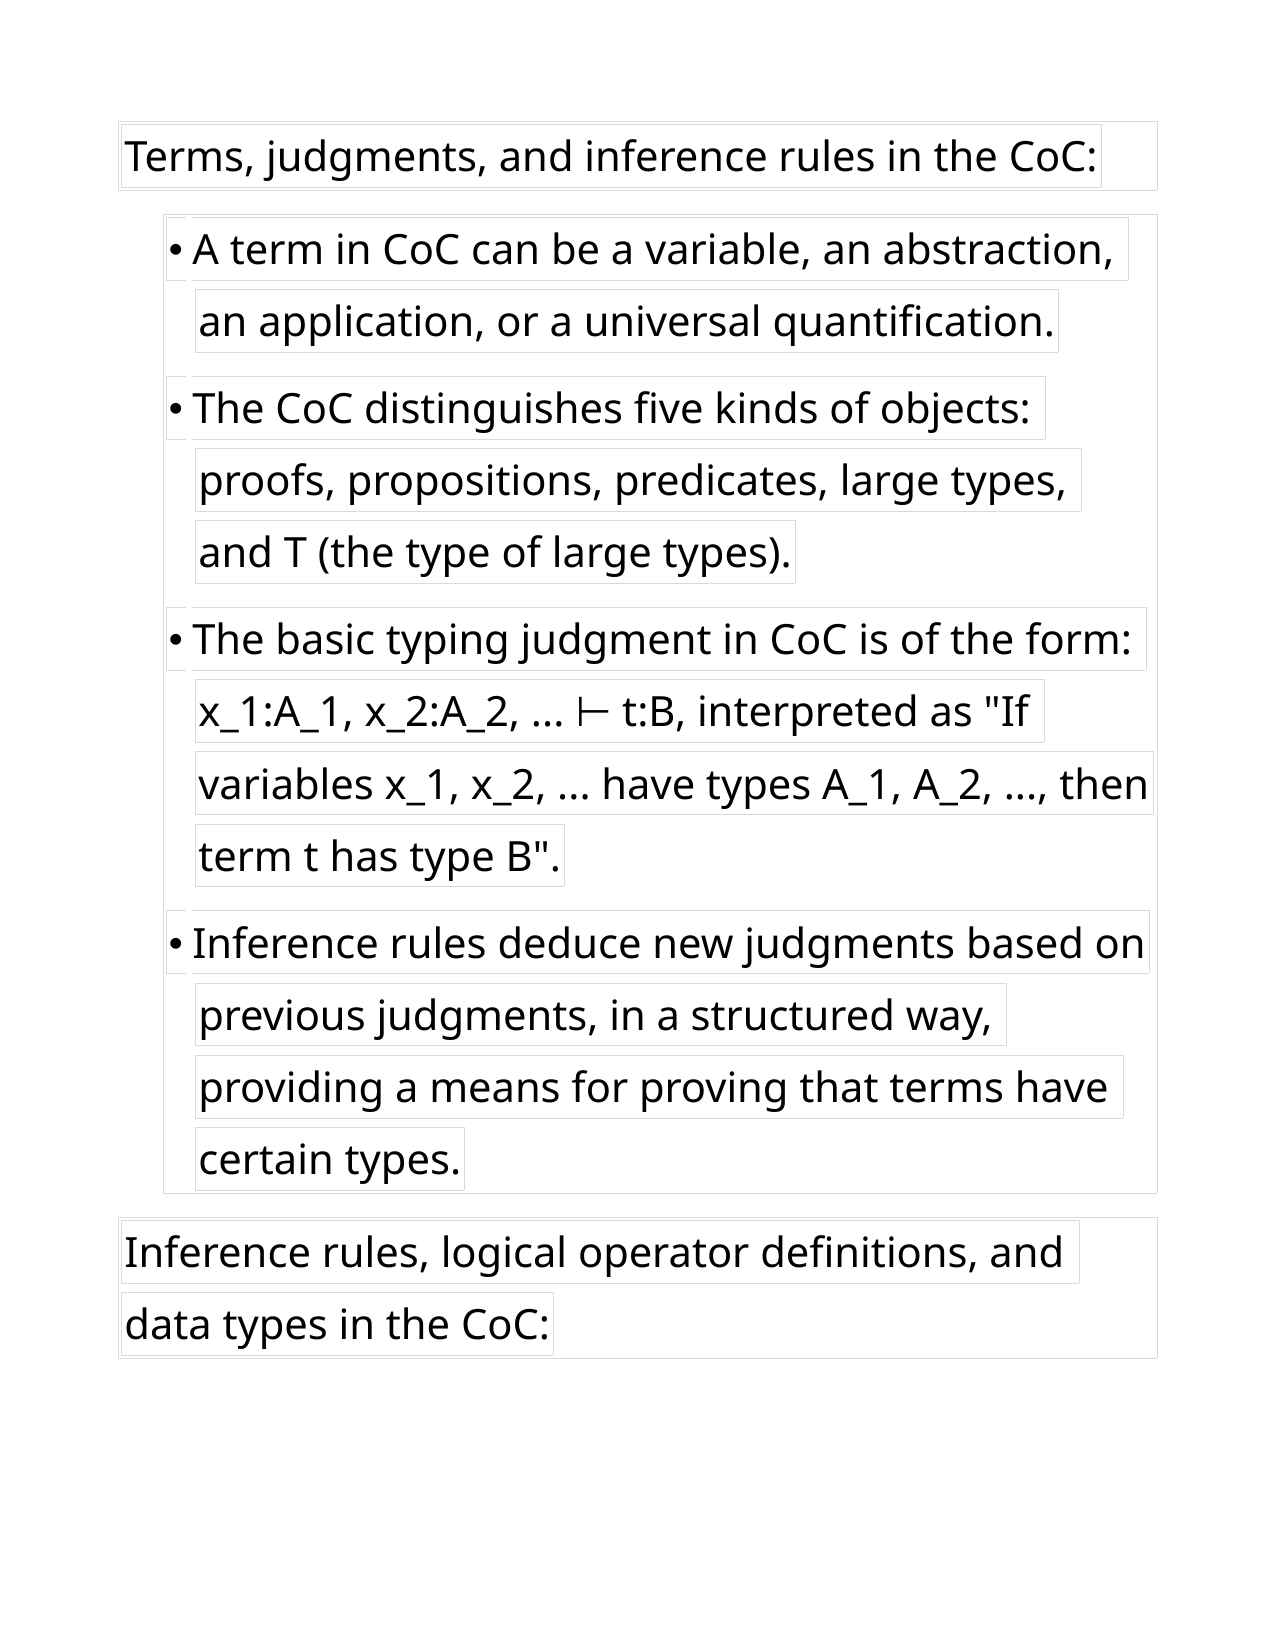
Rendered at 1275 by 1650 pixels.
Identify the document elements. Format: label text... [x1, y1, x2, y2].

list The basic typing judgment in CoC is of the form: x_1:A_1, x_2:A_2, ... ⊢ t:B, interpreted as "If variables x_1, x_2, ... have types A_1, A_2, ..., then term t has type B". [164, 604, 1157, 886]
list A term in CoC can be a variable, an abstraction, an application, or a universal quantification. [164, 215, 1157, 352]
list Inference rules deduce new judgments based on previous judgments, in a structured way, providing a means for proving that terms have certain types. [164, 907, 1157, 1193]
text Inference rules, logical operator definitions, and data types in the CoC: [119, 1218, 1157, 1358]
text Terms, judgments, and inference rules in the CoC: [119, 122, 1157, 190]
list The CoC distinguishes five kinds of objects: proofs, propositions, predicates, large types, and T (the type of large types). [164, 373, 1157, 583]
